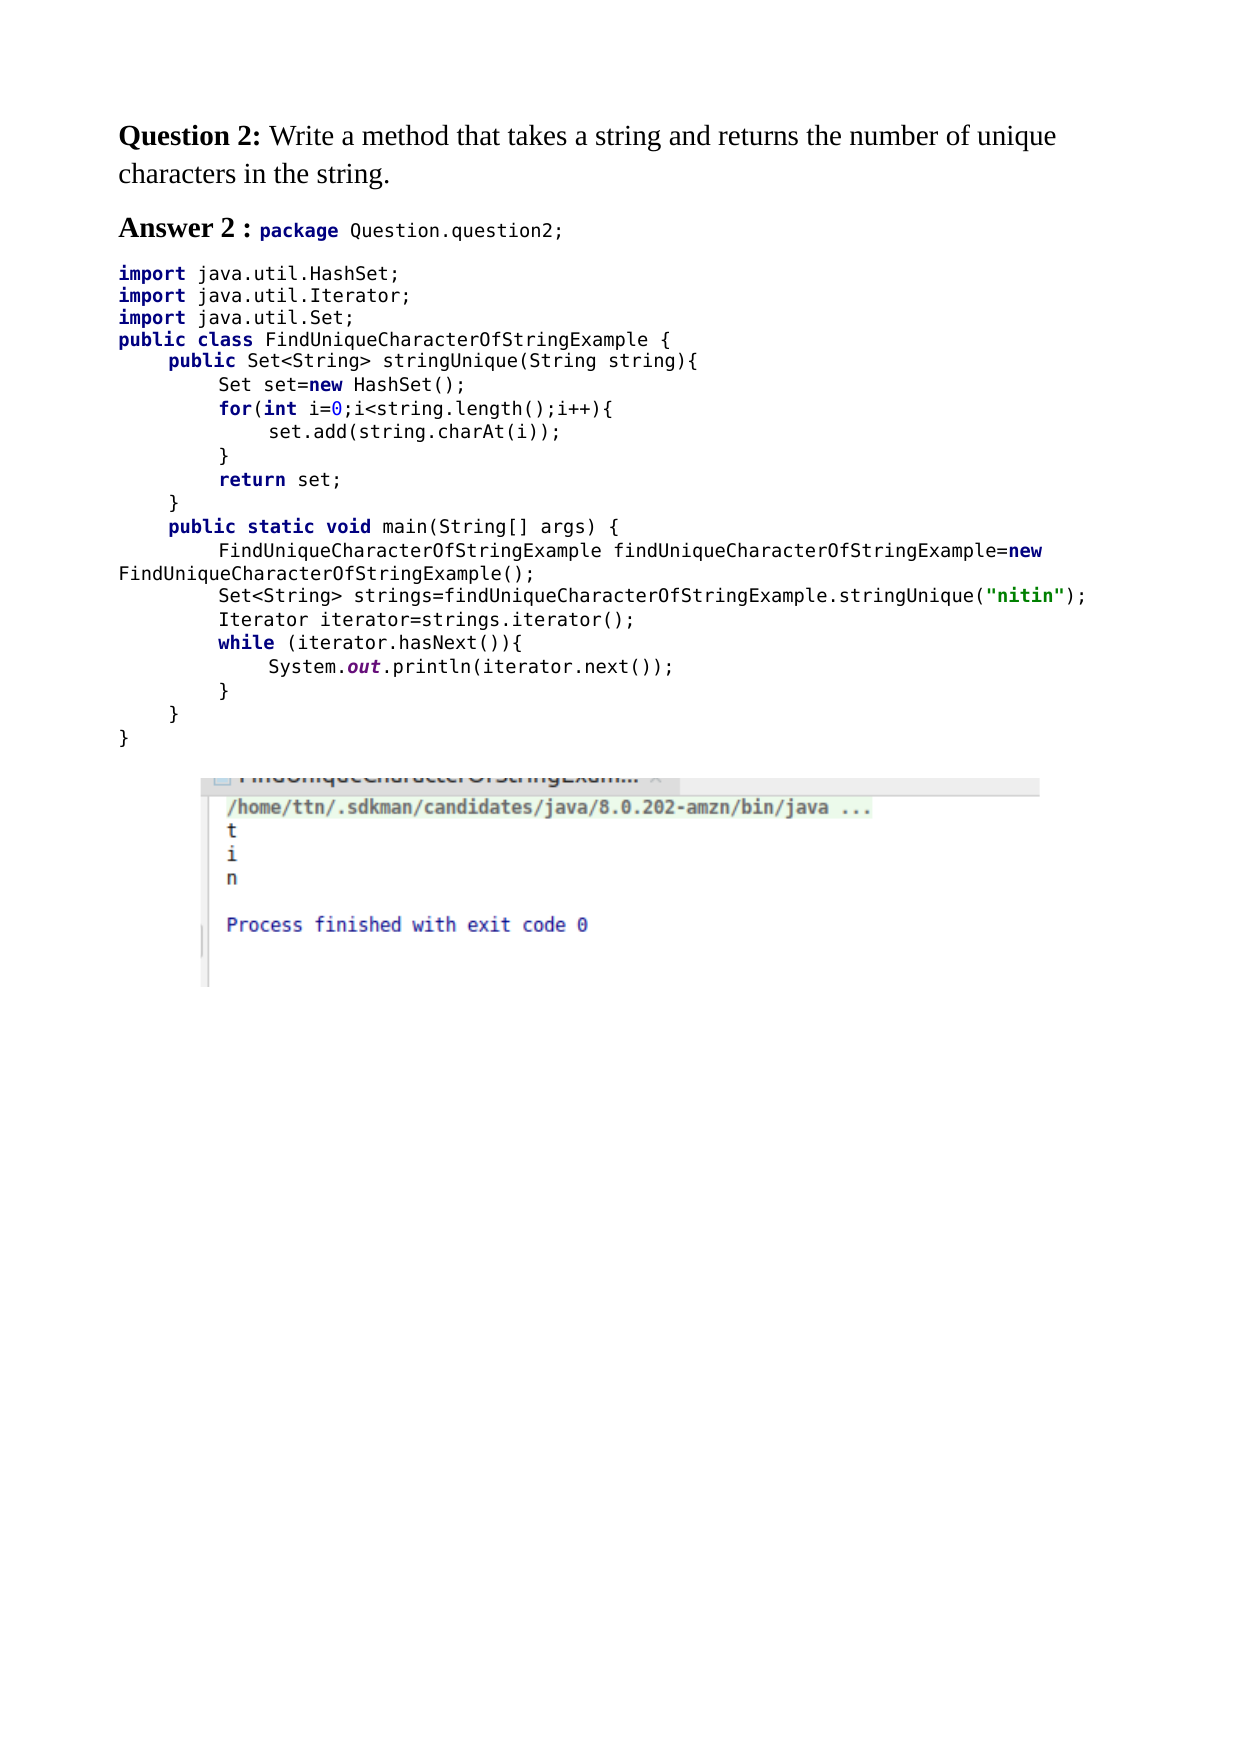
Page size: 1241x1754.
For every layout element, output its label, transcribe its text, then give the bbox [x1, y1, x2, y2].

text public class FindUniqueCharacterOfStringExample { [118, 328, 1122, 350]
text } [118, 680, 1122, 703]
text for(int i=0;i<string.length();i++){ [118, 398, 1122, 421]
text Set<String> strings=findUniqueCharacterOfStringExample.stringUnique("nitin"); [118, 585, 1122, 609]
text } [118, 492, 1122, 516]
text import java.util.HashSet; [118, 263, 1122, 285]
text import java.util.Iterator; [118, 285, 1122, 307]
text Set set=new HashSet(); [118, 374, 1122, 398]
text Answer 2 : package Question.question2; [118, 210, 1122, 243]
text Question 2: Write a method that takes a string and returns the number of unique characters in the string. [118, 118, 1122, 190]
text public Set<String> stringUnique(String string){ [118, 350, 1122, 374]
text return set; [118, 469, 1122, 492]
picture [200, 778, 1040, 987]
text System.out.println(iterator.next()); [118, 656, 1122, 680]
text } [118, 727, 1122, 749]
text public static void main(String[] args) { [118, 516, 1122, 539]
text } [118, 445, 1122, 469]
text while (iterator.hasNext()){ [118, 632, 1122, 656]
text } [118, 703, 1122, 727]
text import java.util.Set; [118, 307, 1122, 328]
text Iterator iterator=strings.iterator(); [118, 609, 1122, 632]
text set.add(string.charAt(i)); [118, 421, 1122, 445]
text FindUniqueCharacterOfStringExample findUniqueCharacterOfStringExample=new FindUniqueCharacterOfStringExample(); [118, 539, 1122, 585]
